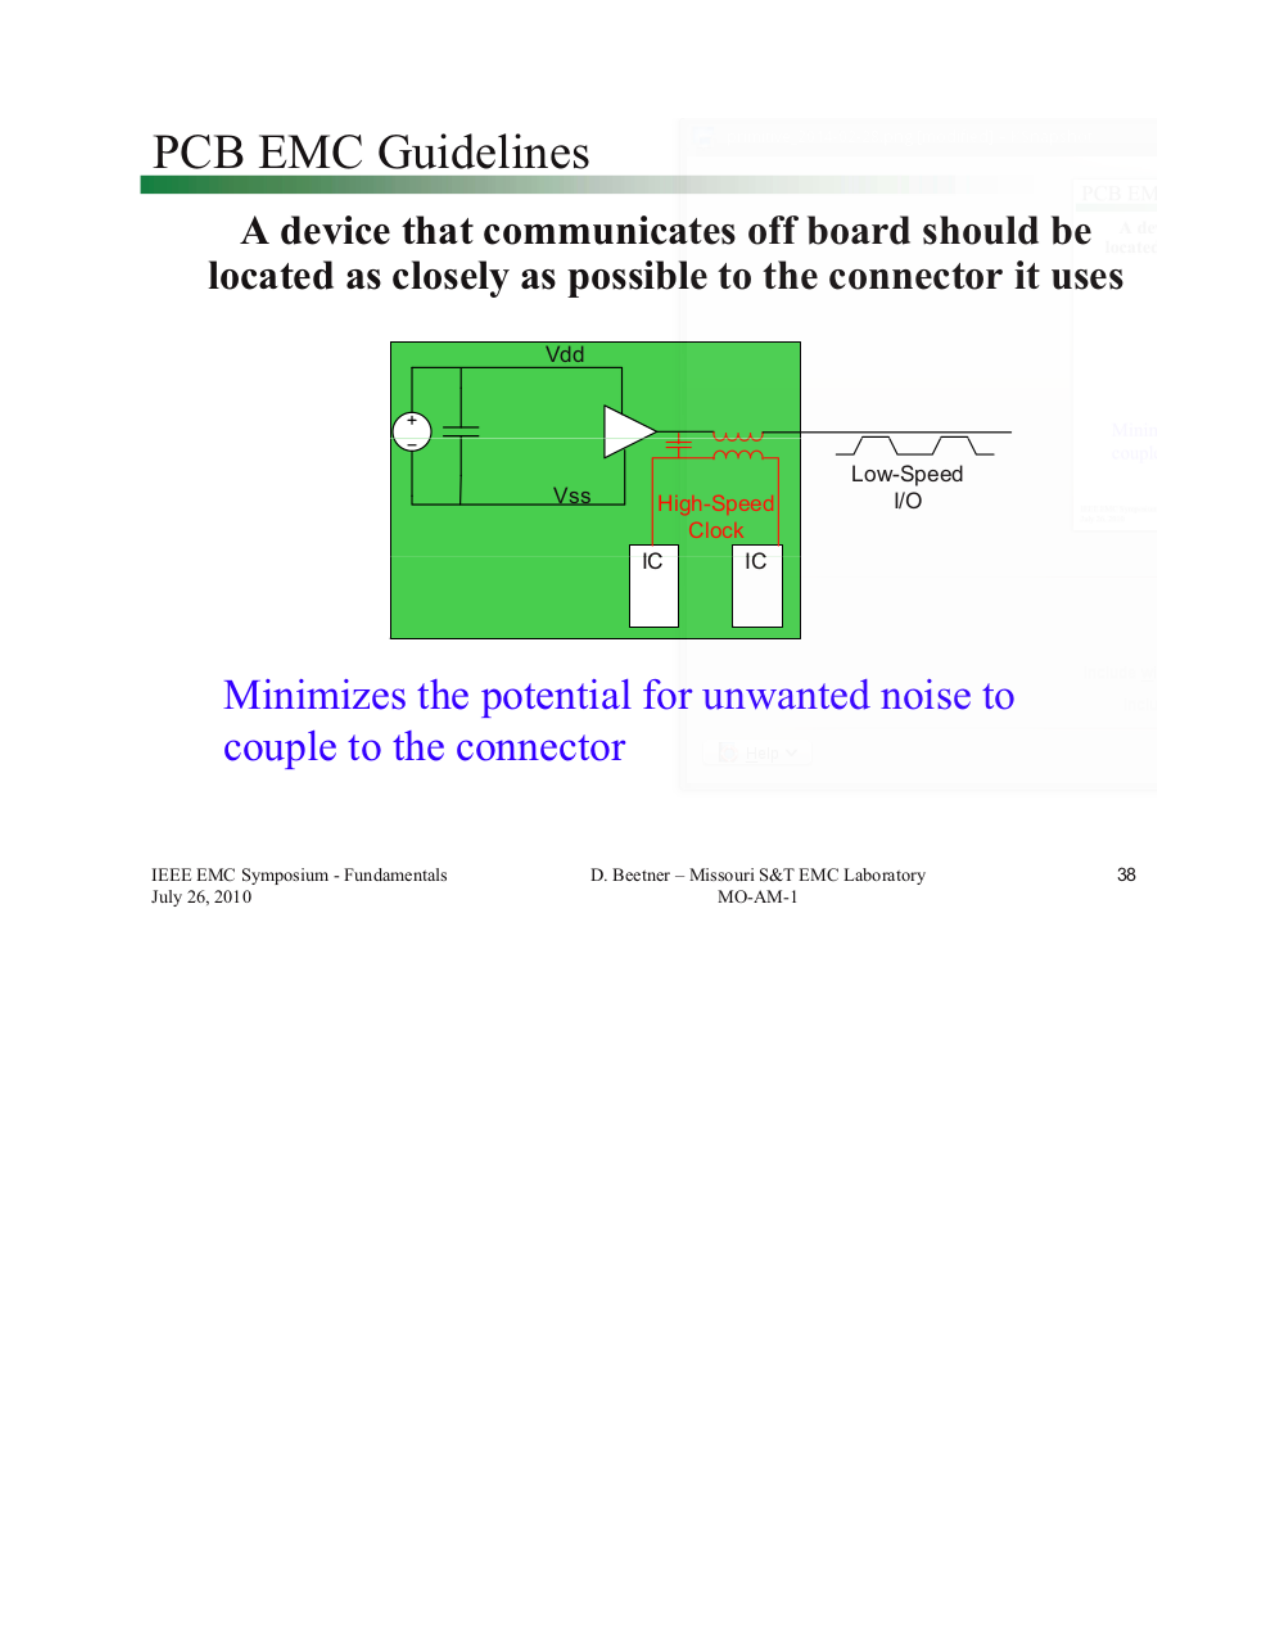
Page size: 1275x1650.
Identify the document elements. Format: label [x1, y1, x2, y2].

picture [118, 118, 1157, 908]
